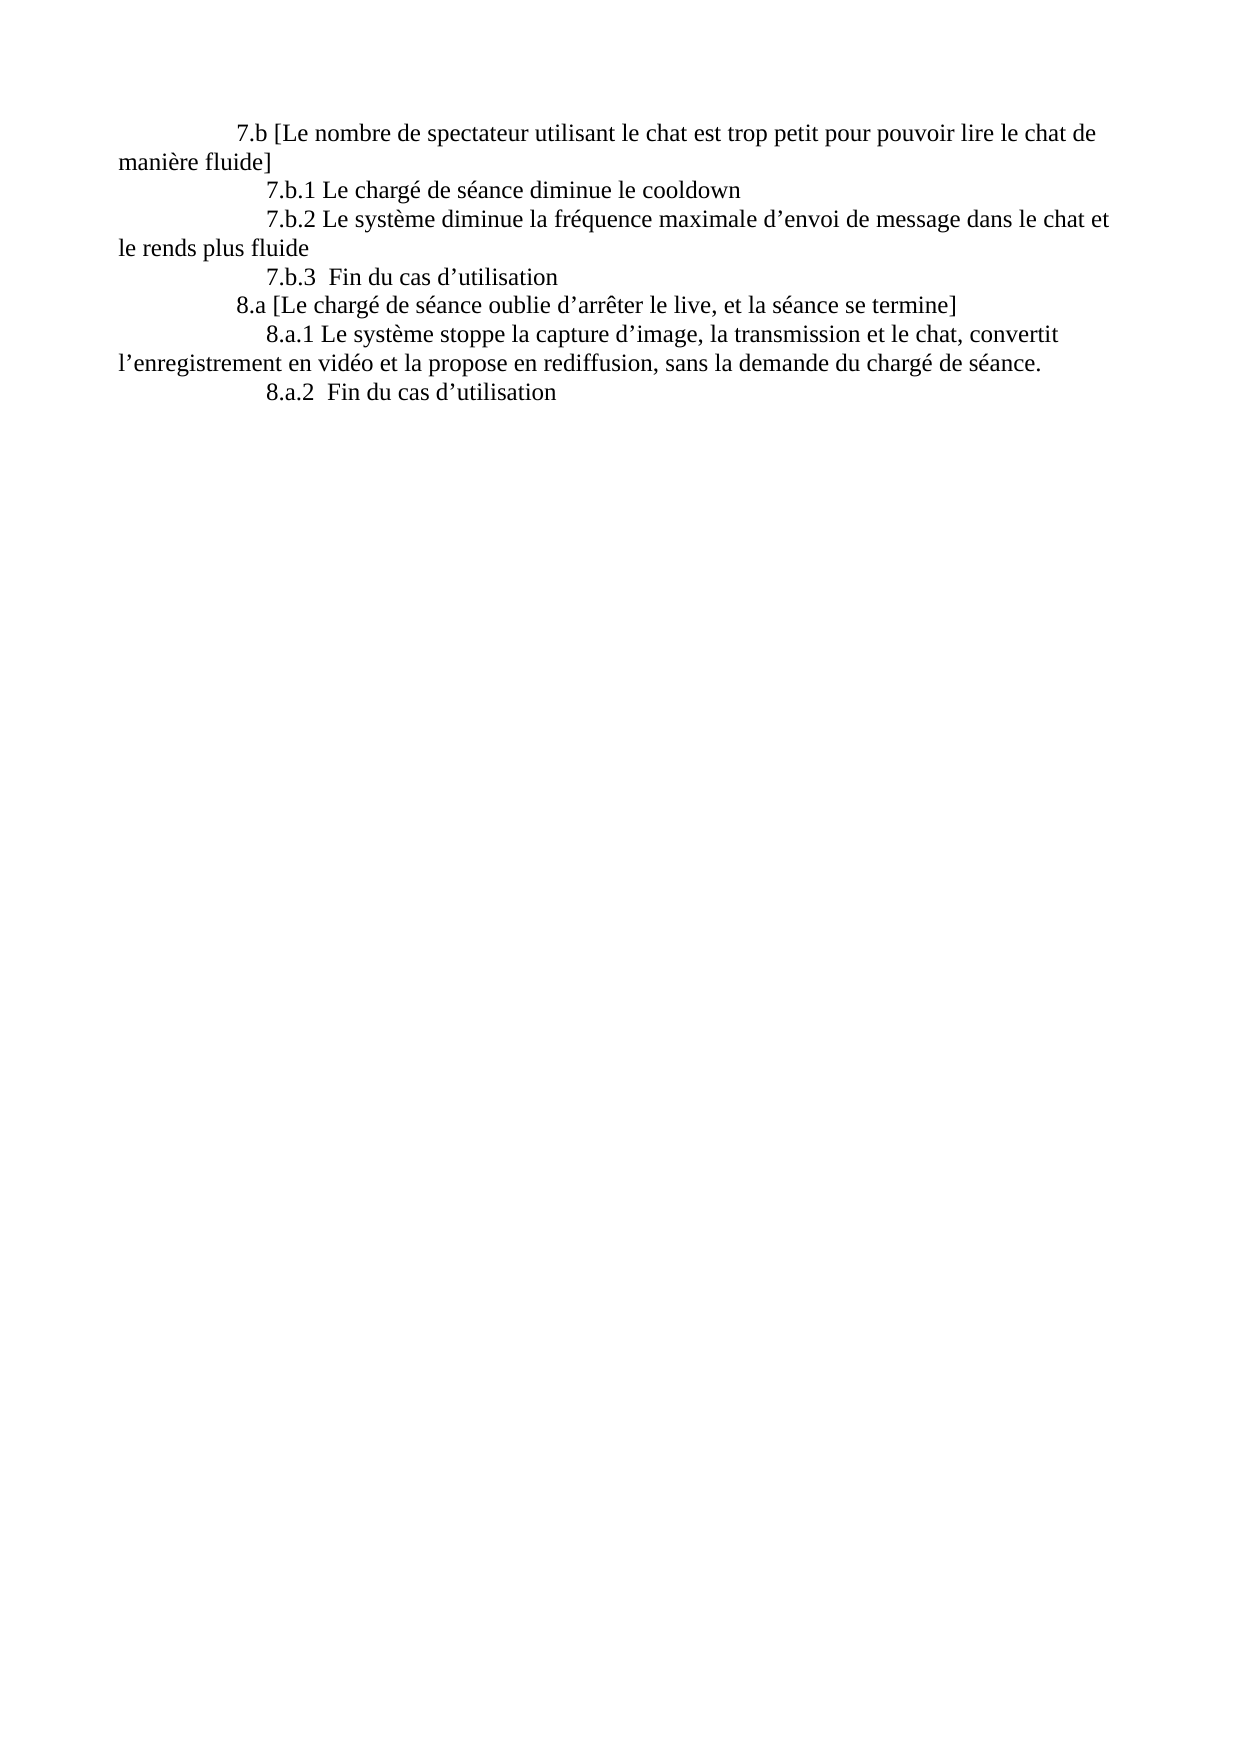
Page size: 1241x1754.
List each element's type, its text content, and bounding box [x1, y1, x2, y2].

text 8.a.2 Fin du cas d’utilisation [118, 377, 1122, 406]
text 7.b.3 Fin du cas d’utilisation [118, 262, 1122, 291]
text 8.a.1 Le système stoppe la capture d’image, la transmission et le chat, convertit l’enregistrement en vidéo et la propose en rediffusion, sans la demande du chargé de séance. [118, 319, 1122, 377]
text 7.b.2 Le système diminue la fréquence maximale d’envoi de message dans le chat et le rends plus fluide [118, 204, 1122, 262]
text 7.b [Le nombre de spectateur utilisant le chat est trop petit pour pouvoir lire le chat de manière fluide] [118, 118, 1122, 176]
text 7.b.1 Le chargé de séance diminue le cooldown [118, 176, 1122, 204]
text 8.a [Le chargé de séance oublie d’arrêter le live, et la séance se termine] [118, 291, 1122, 319]
